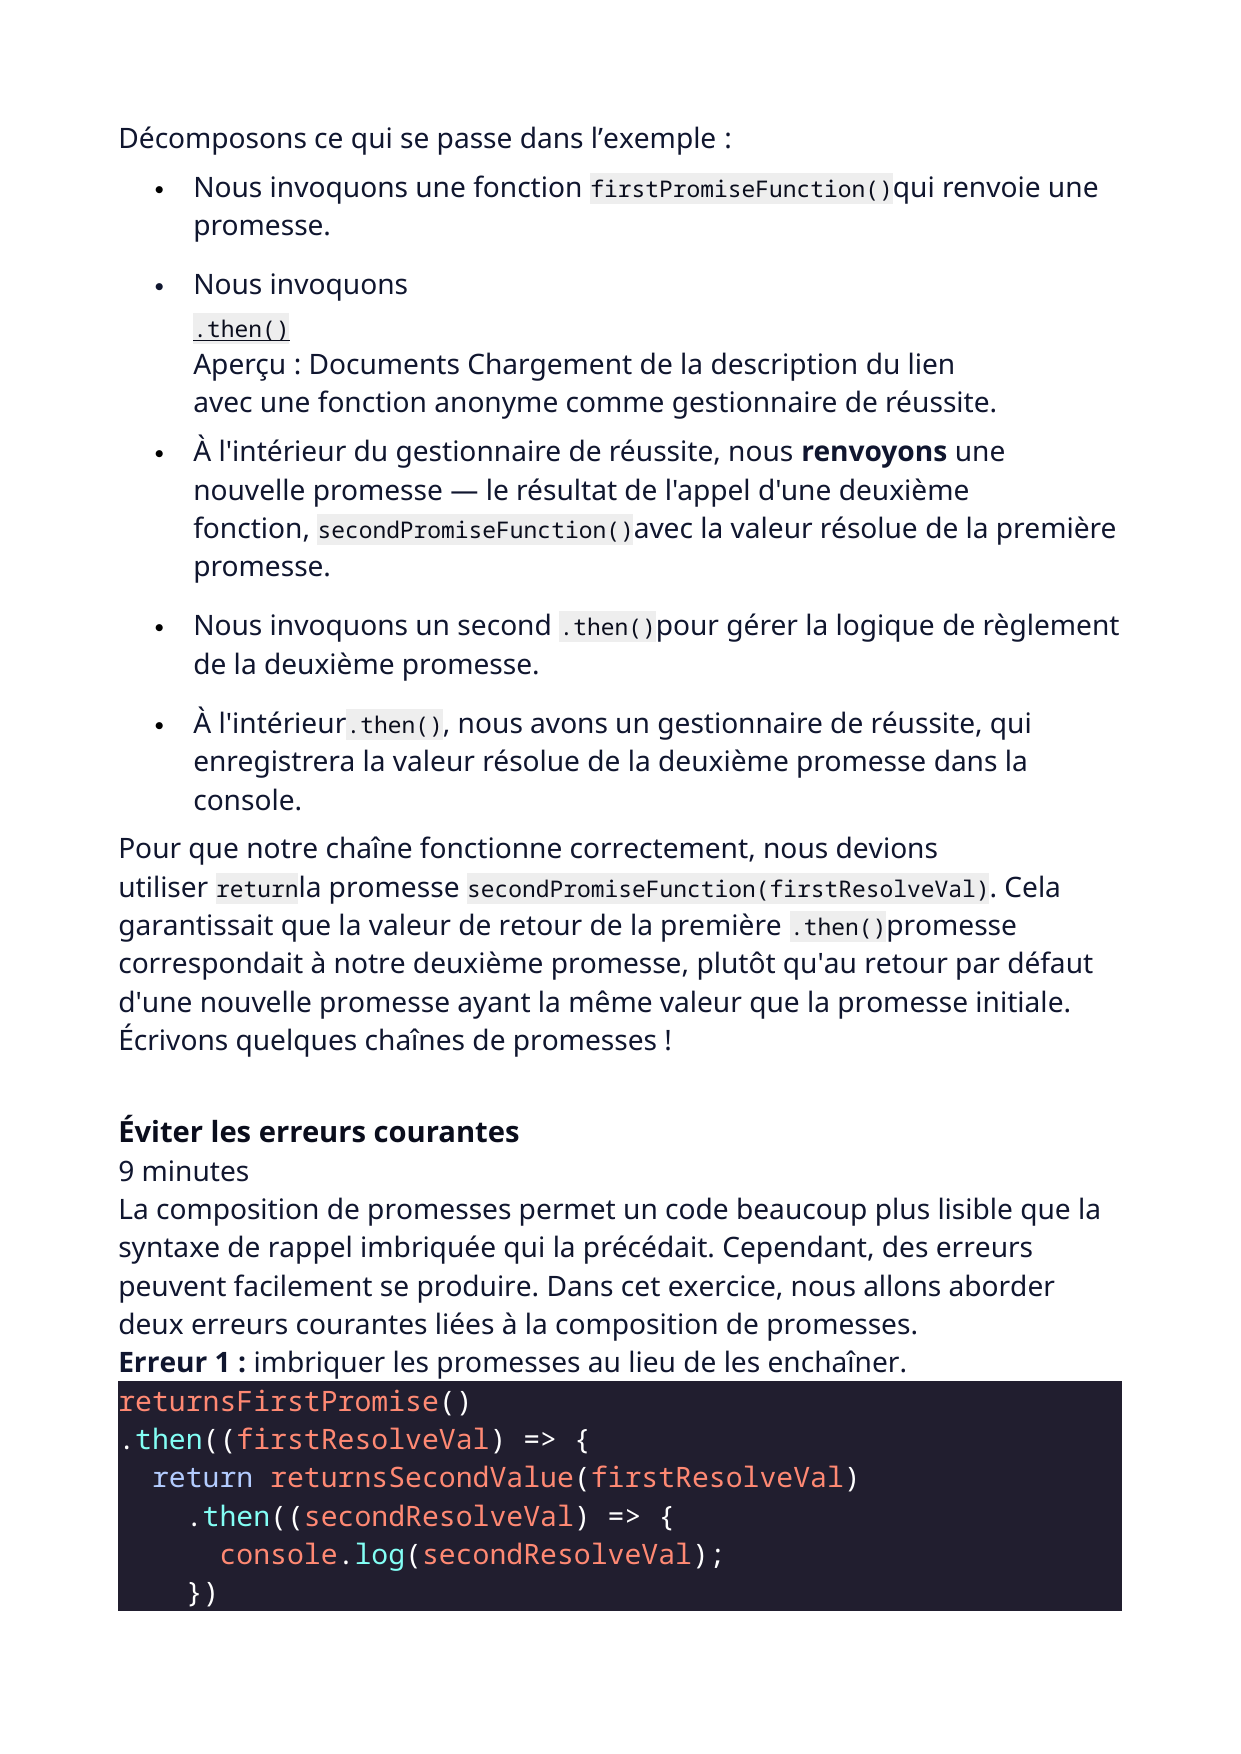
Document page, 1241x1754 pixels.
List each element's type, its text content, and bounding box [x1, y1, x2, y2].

text La composition de promesses permet un code beaucoup plus lisible que la syntaxe de rappel imbriquée qui la précédait. Cependant, des erreurs peuvent facilement se produire. Dans cet exercice, nous allons aborder deux erreurs courantes liées à la composition de promesses. [118, 1189, 1122, 1343]
text 9 minutes [118, 1151, 1122, 1189]
list Nous invoquons [156, 264, 1122, 303]
text Écrivons quelques chaînes de promesses ! [118, 1020, 1122, 1058]
list Nous invoquons un second .then()pour gérer la logique de règlement de la deuxième promesse. [156, 606, 1122, 682]
subtitle Éviter les erreurs courantes [118, 1111, 1122, 1151]
list Nous invoquons une fonction firstPromiseFunction()qui renvoie une promesse. [156, 167, 1122, 243]
text Pour que notre chaîne fonctionne correctement, nous devions utiliser returnla promesse secondPromiseFunction(firstResolveVal). Cela garantissait que la valeur de retour de la première .then()promesse correspondait à notre deuxième promesse, plutôt qu'au retour par défaut d'une nouvelle promesse ayant la même valeur que la promesse initiale. [118, 828, 1122, 1020]
text .then() [193, 313, 1122, 344]
text Aperçu : Documents Chargement de la description du lien [193, 344, 1122, 383]
text avec une fonction anonyme comme gestionnaire de réussite. [193, 383, 1122, 421]
text returnsFirstPromise() .then((firstResolveVal) => { return returnsSecondValue(firstResolveVal) .then((secondResolveVal) => { console.log(secondResolveVal); }) [118, 1381, 1122, 1611]
text Décomposons ce qui se passe dans l’exemple : [118, 118, 1122, 156]
text Erreur 1 : imbriquer les promesses au lieu de les enchaîner. [118, 1343, 1122, 1381]
list À l'intérieur du gestionnaire de réussite, nous renvoyons une nouvelle promesse — le résultat de l'appel d'une deuxième fonction, secondPromiseFunction()avec la valeur résolue de la première promesse. [156, 431, 1122, 585]
list À l'intérieur.then(), nous avons un gestionnaire de réussite, qui enregistrera la valeur résolue de la deuxième promesse dans la console. [156, 703, 1122, 818]
